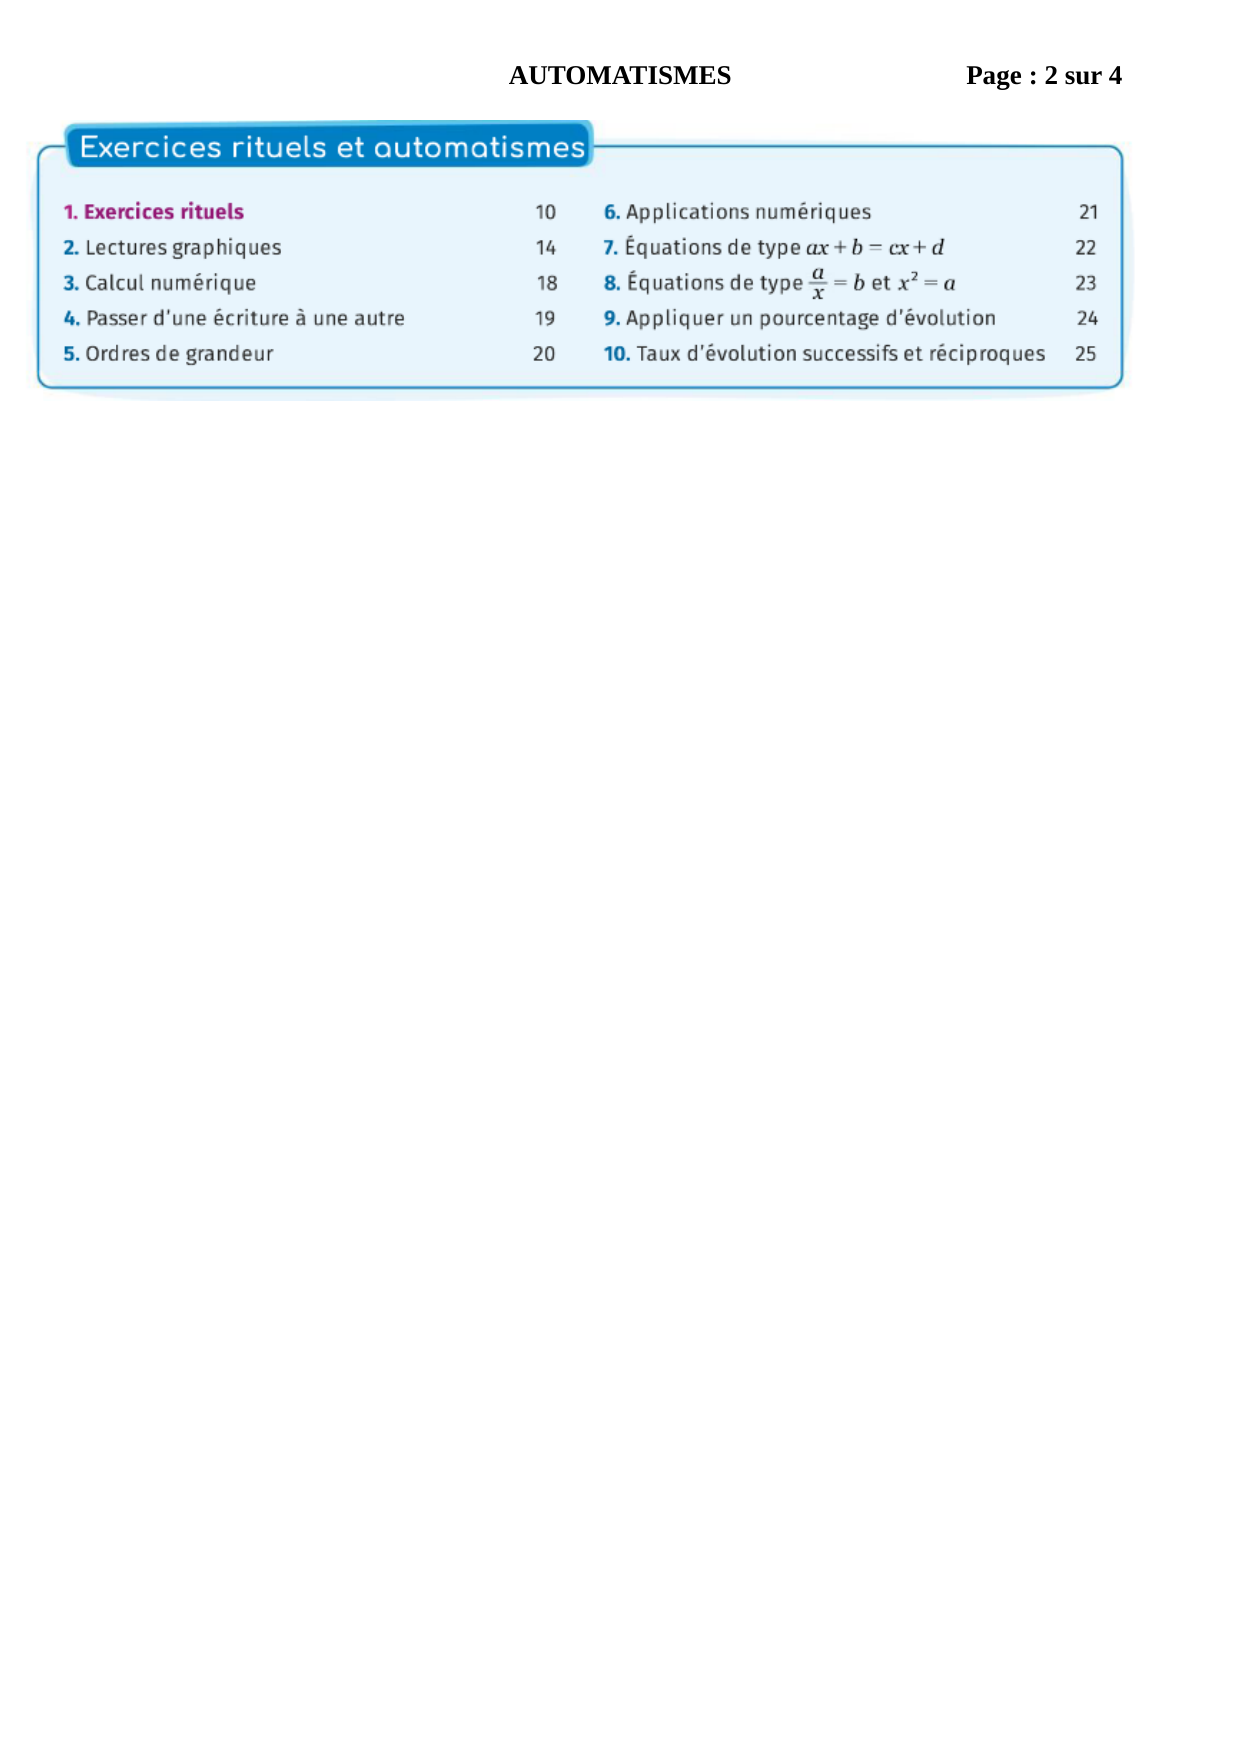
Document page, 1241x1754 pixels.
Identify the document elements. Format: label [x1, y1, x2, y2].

picture [12, 120, 1135, 401]
